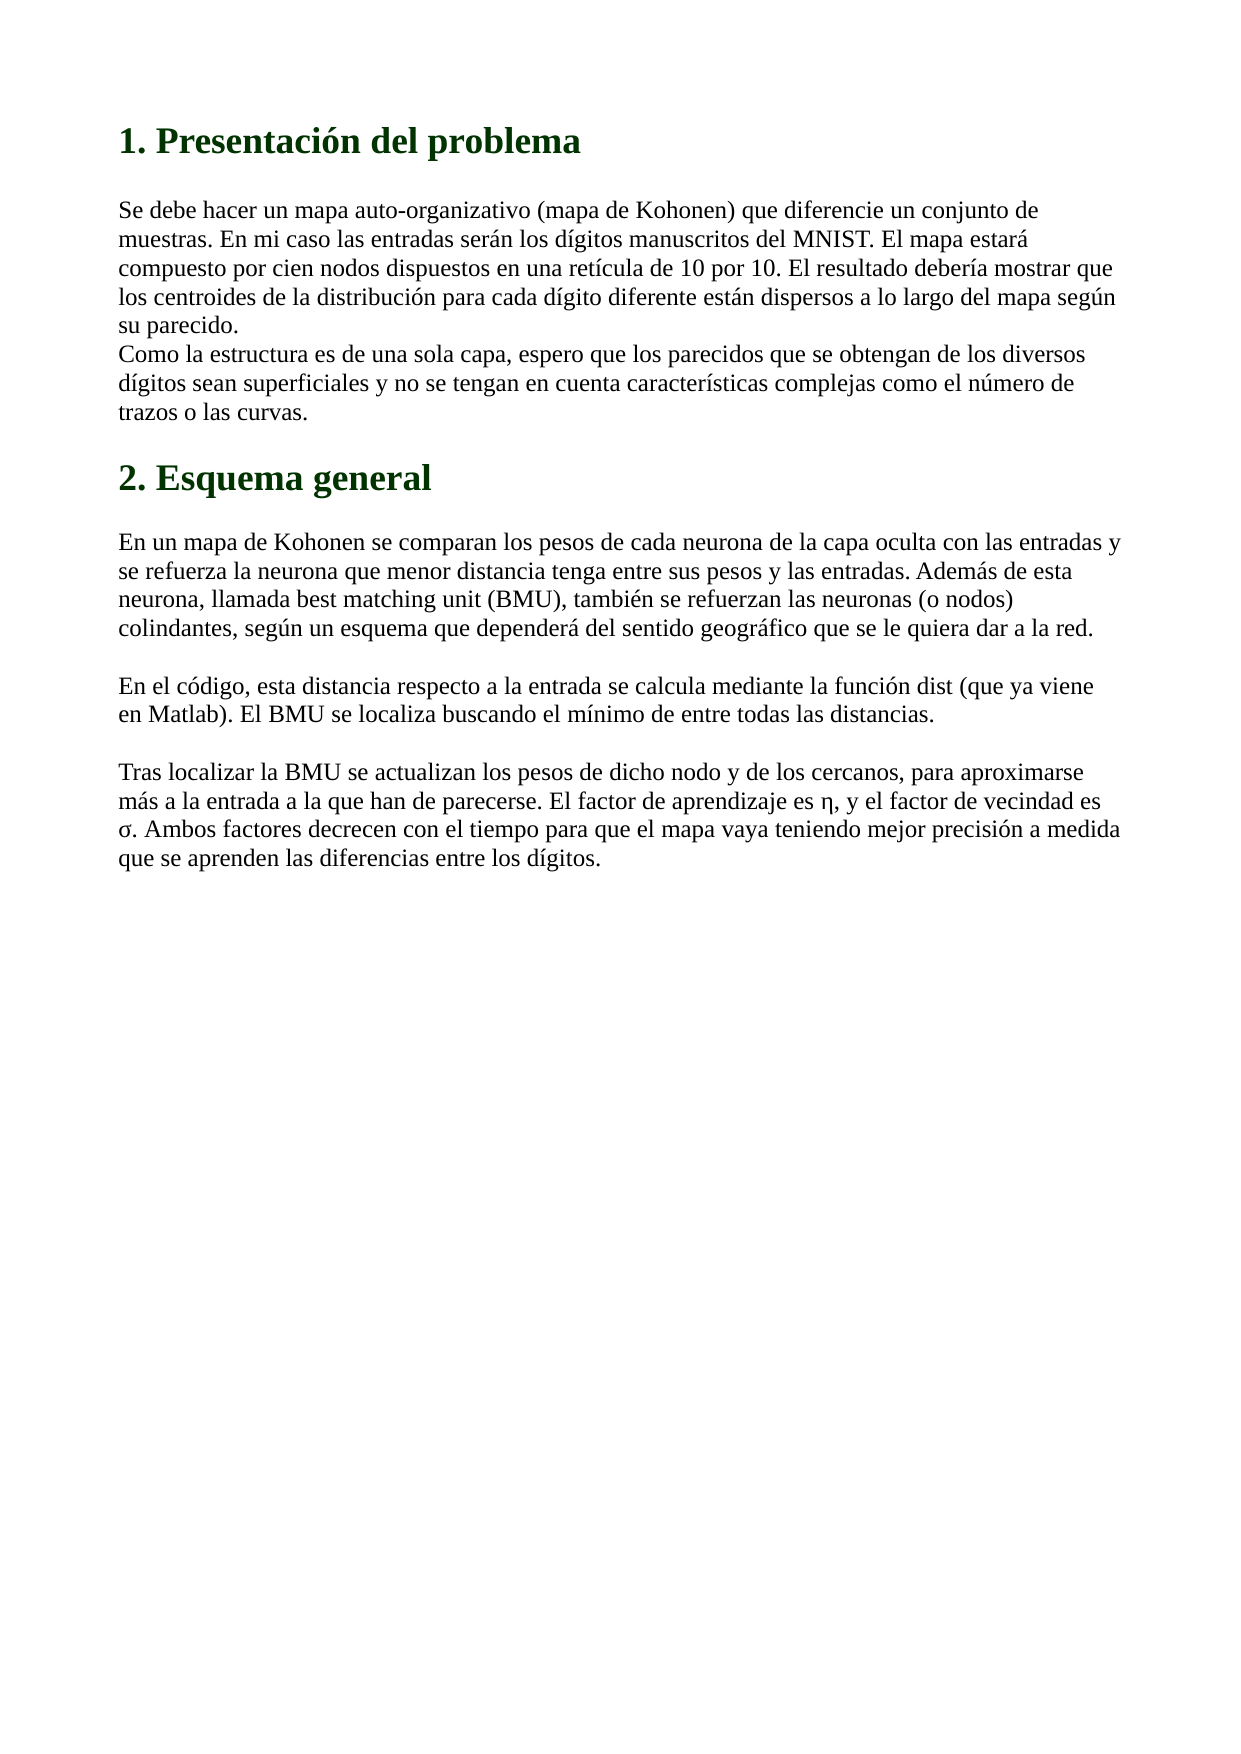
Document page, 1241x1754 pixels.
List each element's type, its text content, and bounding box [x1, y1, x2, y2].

text 1. Presentación del problema [118, 118, 1122, 161]
text 2. Esquema general [118, 455, 1122, 498]
text Se debe hacer un mapa auto-organizativo (mapa de Kohonen) que diferencie un conjunto de muestras. En mi caso las entradas serán los dígitos manuscritos del MNIST. El mapa estará compuesto por cien nodos dispuestos en una retícula de 10 por 10. El resultado debería mostrar que los centroides de la distribución para cada dígito diferente están dispersos a lo largo del mapa según su parecido. [118, 195, 1122, 339]
text Tras localizar la BMU se actualizan los pesos de dicho nodo y de los cercanos, para aproximarse más a la entrada a la que han de parecerse. El factor de aprendizaje es η, y el factor de vecindad es σ. Ambos factores decrecen con el tiempo para que el mapa vaya teniendo mejor precisión a medida que se aprenden las diferencias entre los dígitos. [118, 757, 1122, 872]
text En el código, esta distancia respecto a la entrada se calcula mediante la función dist (que ya viene en Matlab). El BMU se localiza buscando el mínimo de entre todas las distancias. [118, 671, 1122, 728]
text Como la estructura es de una sola capa, espero que los parecidos que se obtengan de los diversos dígitos sean superficiales y no se tengan en cuenta características complejas como el número de trazos o las curvas. [118, 339, 1122, 425]
text En un mapa de Kohonen se comparan los pesos de cada neurona de la capa oculta con las entradas y se refuerza la neurona que menor distancia tenga entre sus pesos y las entradas. Además de esta neurona, llamada best matching unit (BMU), también se refuerzan las neuronas (o nodos) colindantes, según un esquema que dependerá del sentido geográfico que se le quiera dar a la red. [118, 527, 1122, 642]
